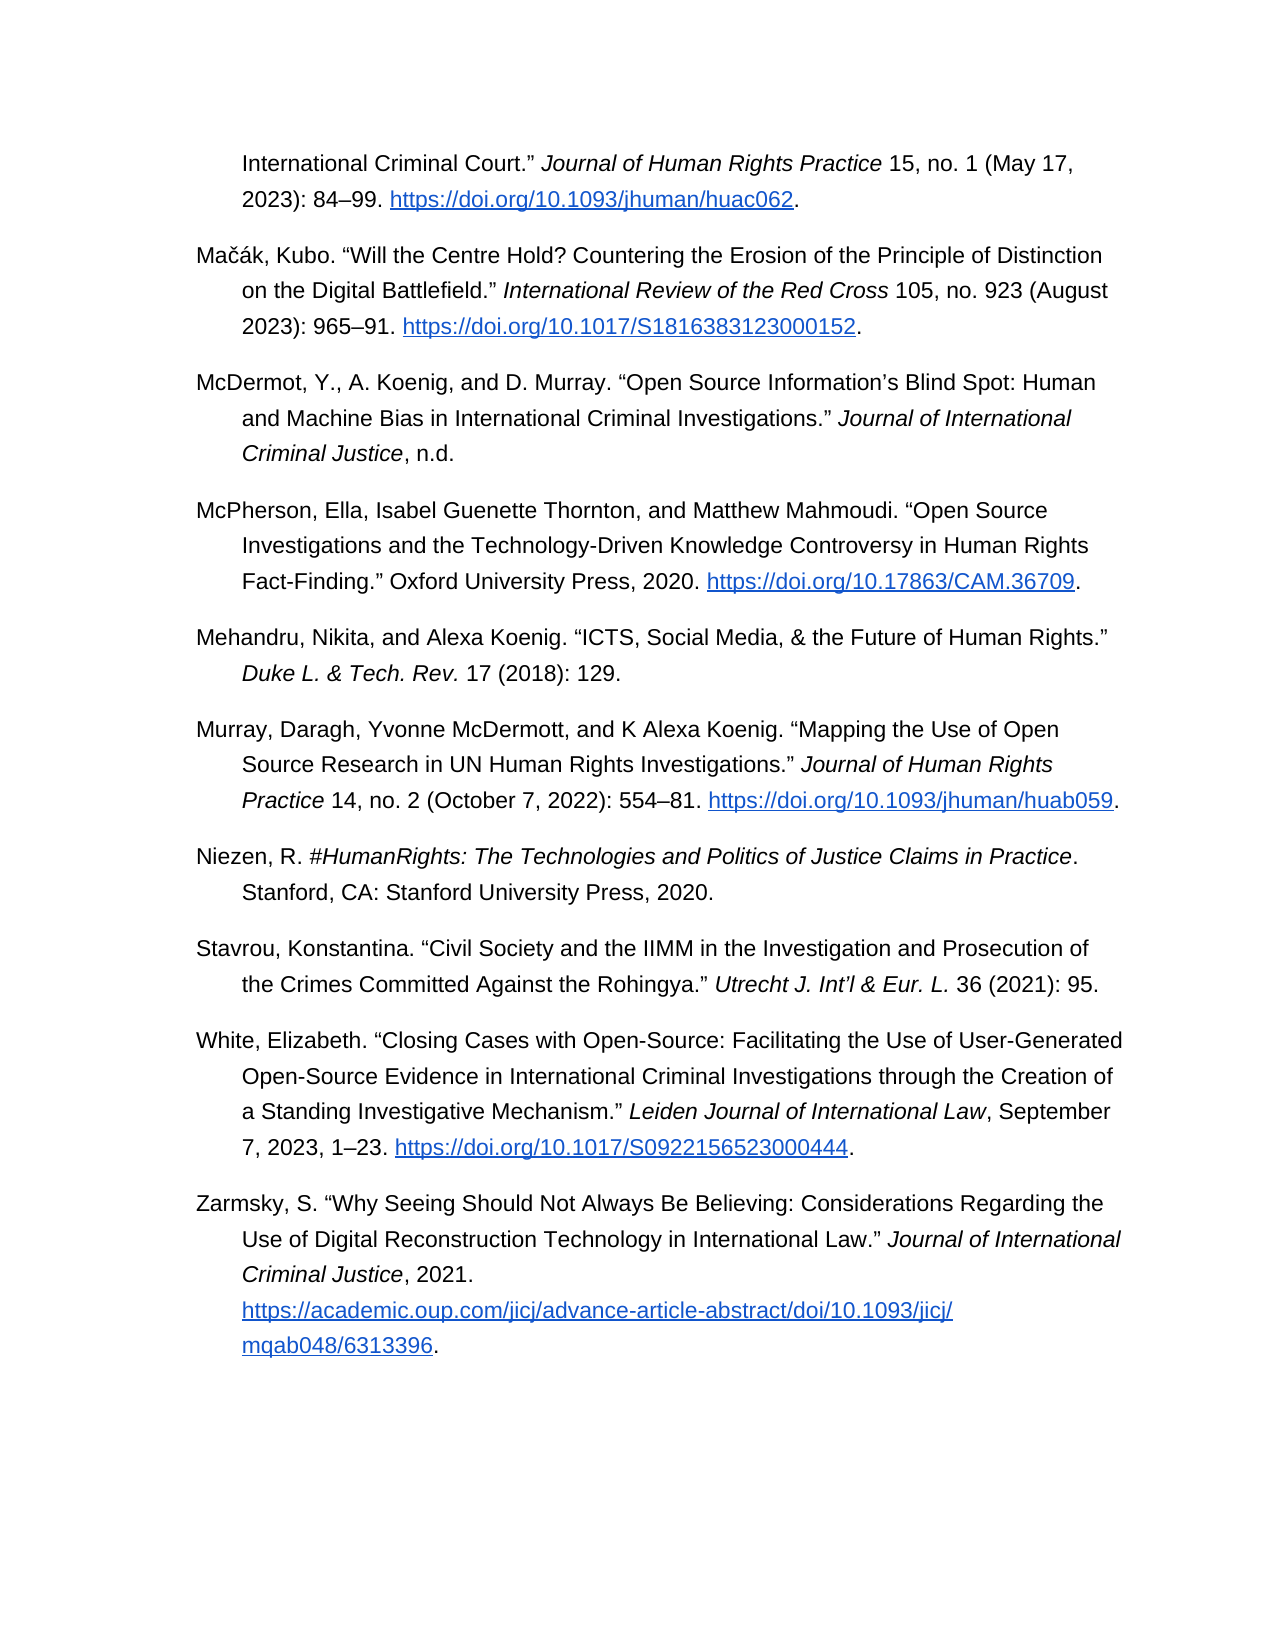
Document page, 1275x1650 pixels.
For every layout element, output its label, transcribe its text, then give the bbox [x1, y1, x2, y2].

text McDermot, Y., A. Koenig, and D. Murray. “Open Source Information’s Blind Spot: Human and Machine Bias in International Criminal Investigations.” Journal of International Criminal Justice, n.d. [196, 369, 1125, 467]
text Murray, Daragh, Yvonne McDermott, and K Alexa Koenig. “Mapping the Use of Open Source Research in UN Human Rights Investigations.” Journal of Human Rights Practice 14, no. 2 (October 7, 2022): 554–81. https://doi.org/10.1093/jhuman/huab059. [196, 716, 1125, 813]
text International Criminal Court.” Journal of Human Rights Practice 15, no. 1 (May 17, 2023): 84–99. https://doi.org/10.1093/jhuman/huac062. [196, 150, 1125, 212]
text Stavrou, Konstantina. “Civil Society and the IIMM in the Investigation and Prosecution of the Crimes Committed Against the Rohingya.” Utrecht J. Int’l & Eur. L. 36 (2021): 95. [196, 935, 1125, 997]
text Mačák, Kubo. “Will the Centre Hold? Countering the Erosion of the Principle of Distinction on the Digital Battlefield.” International Review of the Red Cross 105, no. 923 (August 2023): 965–91. https://doi.org/10.1017/S1816383123000152. [196, 242, 1125, 339]
text Mehandru, Nikita, and Alexa Koenig. “ICTS, Social Media, & the Future of Human Rights.” Duke L. & Tech. Rev. 17 (2018): 129. [196, 624, 1125, 686]
text Niezen, R. #HumanRights: The Technologies and Politics of Justice Claims in Practice. Stanford, CA: Stanford University Press, 2020. [196, 843, 1125, 905]
text White, Elizabeth. “Closing Cases with Open-Source: Facilitating the Use of User-Generated Open-Source Evidence in International Criminal Investigations through the Creation of a Standing Investigative Mechanism.” Leiden Journal of International Law, September 7, 2023, 1–23. https://doi.org/10.1017/S0922156523000444. [196, 1027, 1125, 1160]
text McPherson, Ella, Isabel Guenette Thornton, and Matthew Mahmoudi. “Open Source Investigations and the Technology-Driven Knowledge Controversy in Human Rights Fact-Finding.” Oxford University Press, 2020. https://doi.org/10.17863/CAM.36709. [196, 497, 1125, 594]
text Zarmsky, S. “Why Seeing Should Not Always Be Believing: Considerations Regarding the Use of Digital Reconstruction Technology in International Law.” Journal of International Criminal Justice, 2021. https://academic.oup.com/jicj/advance-article-abstract/doi/10.1093/jicj/mqab048/6313396. [196, 1190, 1125, 1358]
